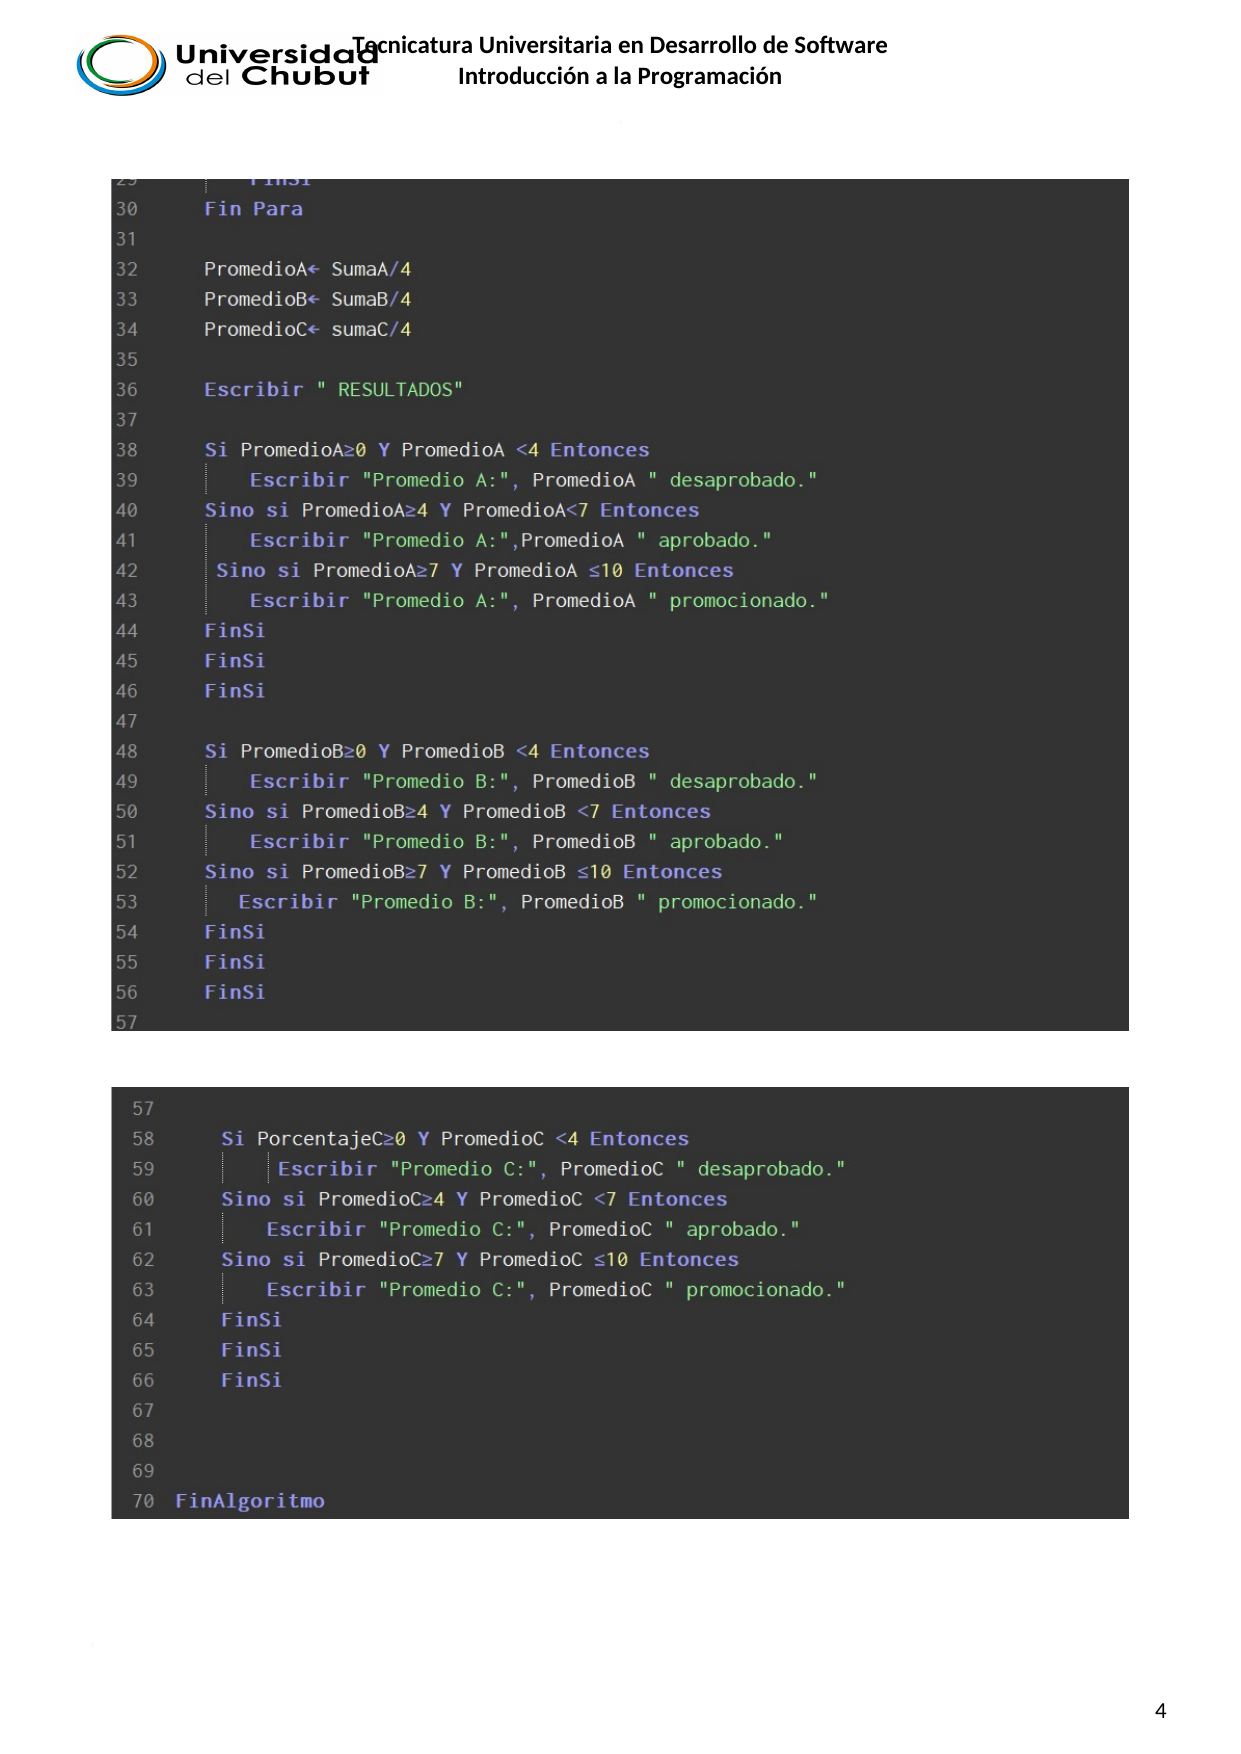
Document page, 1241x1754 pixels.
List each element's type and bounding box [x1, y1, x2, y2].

picture [73, 32, 384, 97]
picture [111, 179, 1129, 1031]
picture [111, 1087, 1129, 1519]
